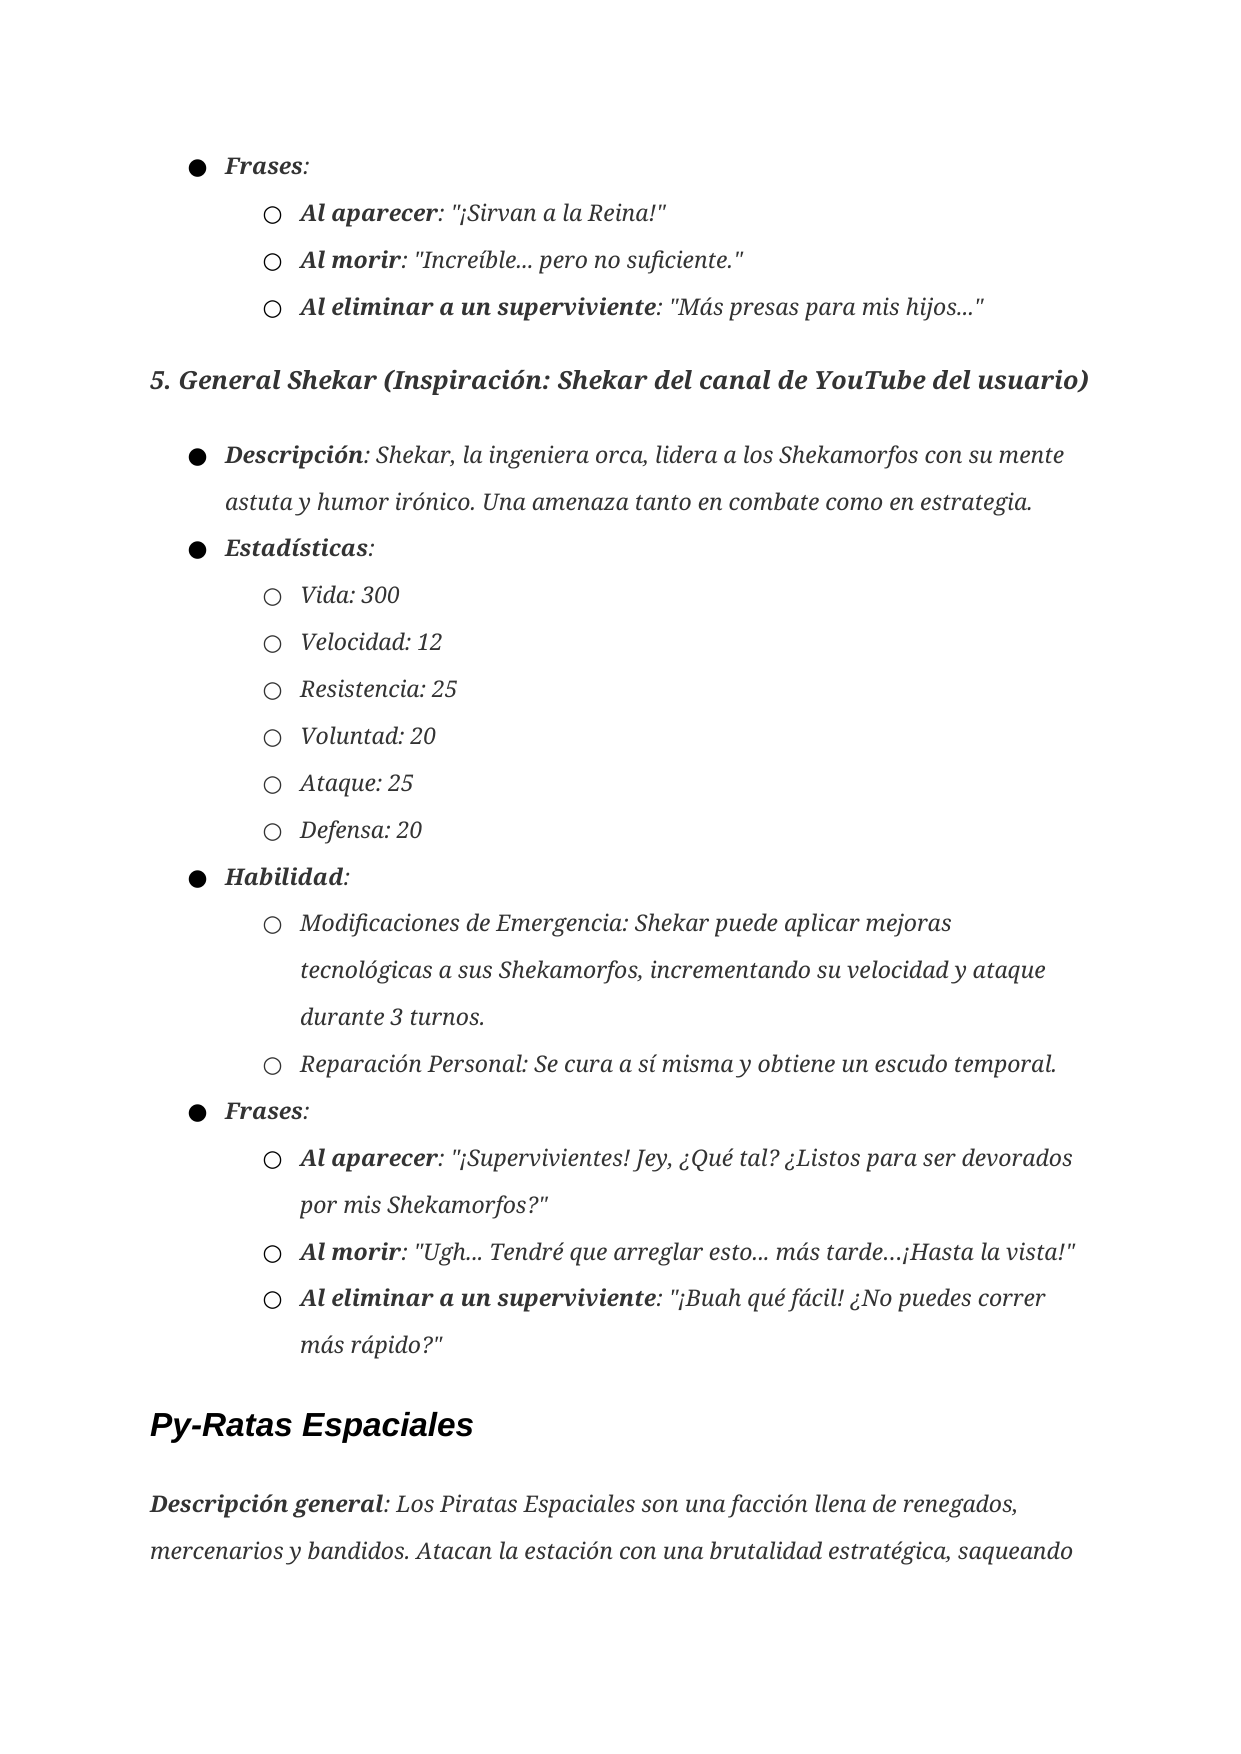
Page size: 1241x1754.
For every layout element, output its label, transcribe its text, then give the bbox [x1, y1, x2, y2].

list Al eliminar a un superviviente: "¡Buah qué fácil! ¿No puedes correr más rápido?" [262, 1282, 1090, 1360]
subtitle Py-Ratas Espaciales [150, 1405, 1090, 1444]
list Al eliminar a un superviviente: "Más presas para mis hijos..." [262, 291, 1090, 322]
list Defensa: 20 [262, 813, 1090, 845]
list Al aparecer: "¡Supervivientes! Jey, ¿Qué tal? ¿Listos para ser devorados por mis Shekamorfos?" [262, 1142, 1090, 1220]
text Descripción general: Los Piratas Espaciales son una facción llena de renegados, mercenarios y bandidos. Atacan la estación con una brutalidad estratégica, saqueando [150, 1488, 1090, 1566]
list Al morir: "Increíble... pero no suficiente." [262, 244, 1090, 275]
list Resistencia: 25 [262, 673, 1090, 704]
list Habilidad: [187, 860, 1090, 892]
list Descripción: Shekar, la ingeniera orca, lidera a los Shekamorfos con su mente astuta y humor irónico. Una amenaza tanto en combate como en estrategia. [187, 438, 1090, 517]
list Al aparecer: "¡Sirvan a la Reina!" [262, 197, 1090, 228]
list Vida: 300 [262, 579, 1090, 610]
list Velocidad: 12 [262, 626, 1090, 657]
list Voluntad: 20 [262, 720, 1090, 751]
list Al morir: "Ugh... Tendré que arreglar esto... más tarde…¡Hasta la vista!" [262, 1235, 1090, 1267]
list Frases: [187, 1095, 1090, 1126]
list Frases: [187, 150, 1090, 181]
list Reparación Personal: Se cura a sí misma y obtiene un escudo temporal. [262, 1048, 1090, 1079]
text 5. General Shekar (Inspiración: Shekar del canal de YouTube del usuario) [150, 362, 1090, 397]
list Modificaciones de Emergencia: Shekar puede aplicar mejoras tecnológicas a sus Shekamorfos, incrementando su velocidad y ataque durante 3 turnos. [262, 907, 1090, 1032]
list Ataque: 25 [262, 767, 1090, 798]
list Estadísticas: [187, 532, 1090, 563]
